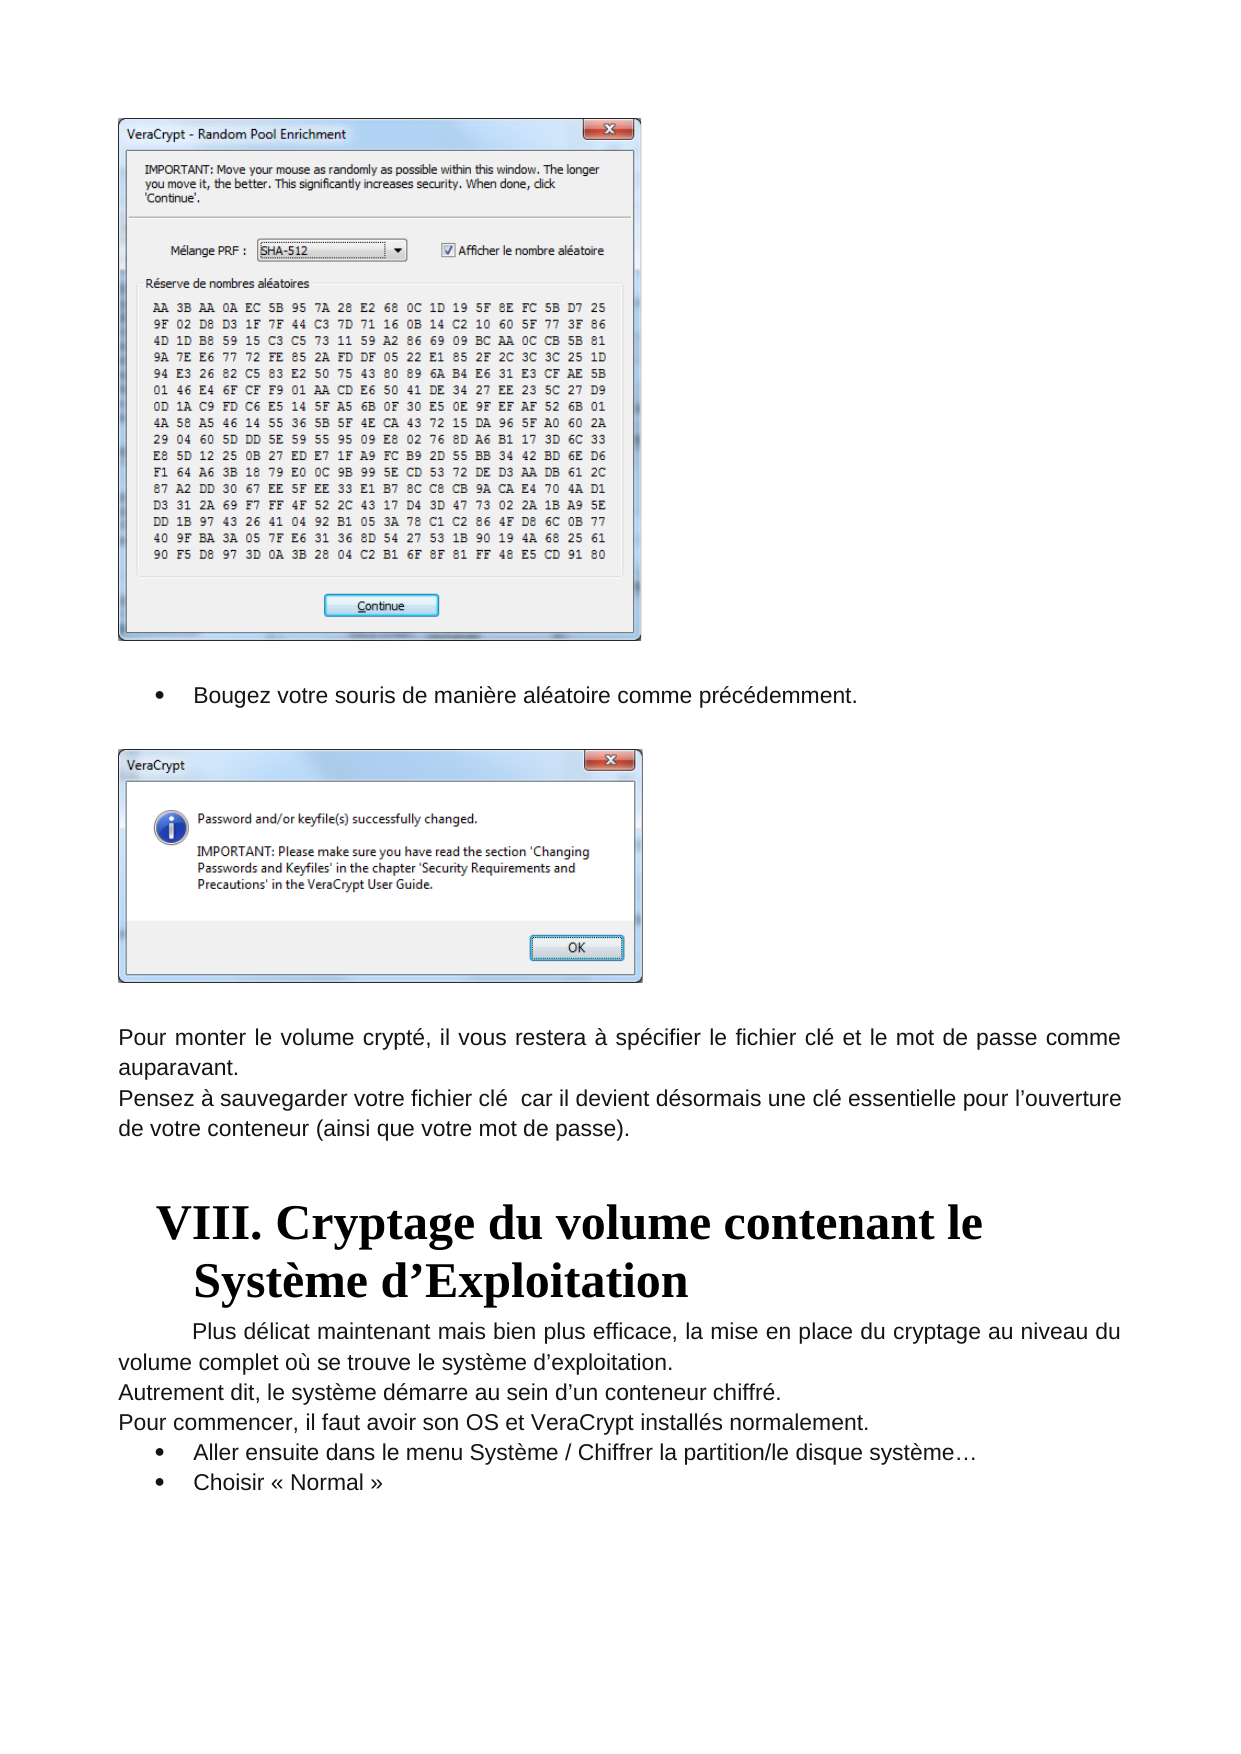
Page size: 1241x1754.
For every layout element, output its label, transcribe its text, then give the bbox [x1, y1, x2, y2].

subtitle Cryptage du volume contenant le Système d’Exploitation [156, 1193, 1122, 1308]
text Pensez à sauvegarder votre fichier clé car il devient désormais une clé essentielle pour l’ouverture de votre conteneur (ainsi que votre mot de passe). [118, 1084, 1122, 1141]
text Pour commencer, il faut avoir son OS et VeraCrypt installés normalement. [118, 1409, 1122, 1435]
picture [118, 118, 642, 641]
list Choisir « Normal » [156, 1469, 1122, 1496]
text Plus délicat maintenant mais bien plus efficace, la mise en place du cryptage au niveau du volume complet où se trouve le système d’exploitation. [118, 1318, 1122, 1375]
text Pour monter le volume crypté, il vous restera à spécifier le fichier clé et le mot de passe comme auparavant. [118, 1024, 1122, 1081]
picture [118, 749, 643, 983]
list Bougez votre souris de manière aléatoire comme précédemment. [156, 682, 1122, 708]
list Aller ensuite dans le menu Système / Chiffrer la partition/le disque système… [156, 1439, 1122, 1466]
text Autrement dit, le système démarre au sein d’un conteneur chiffré. [118, 1379, 1122, 1405]
